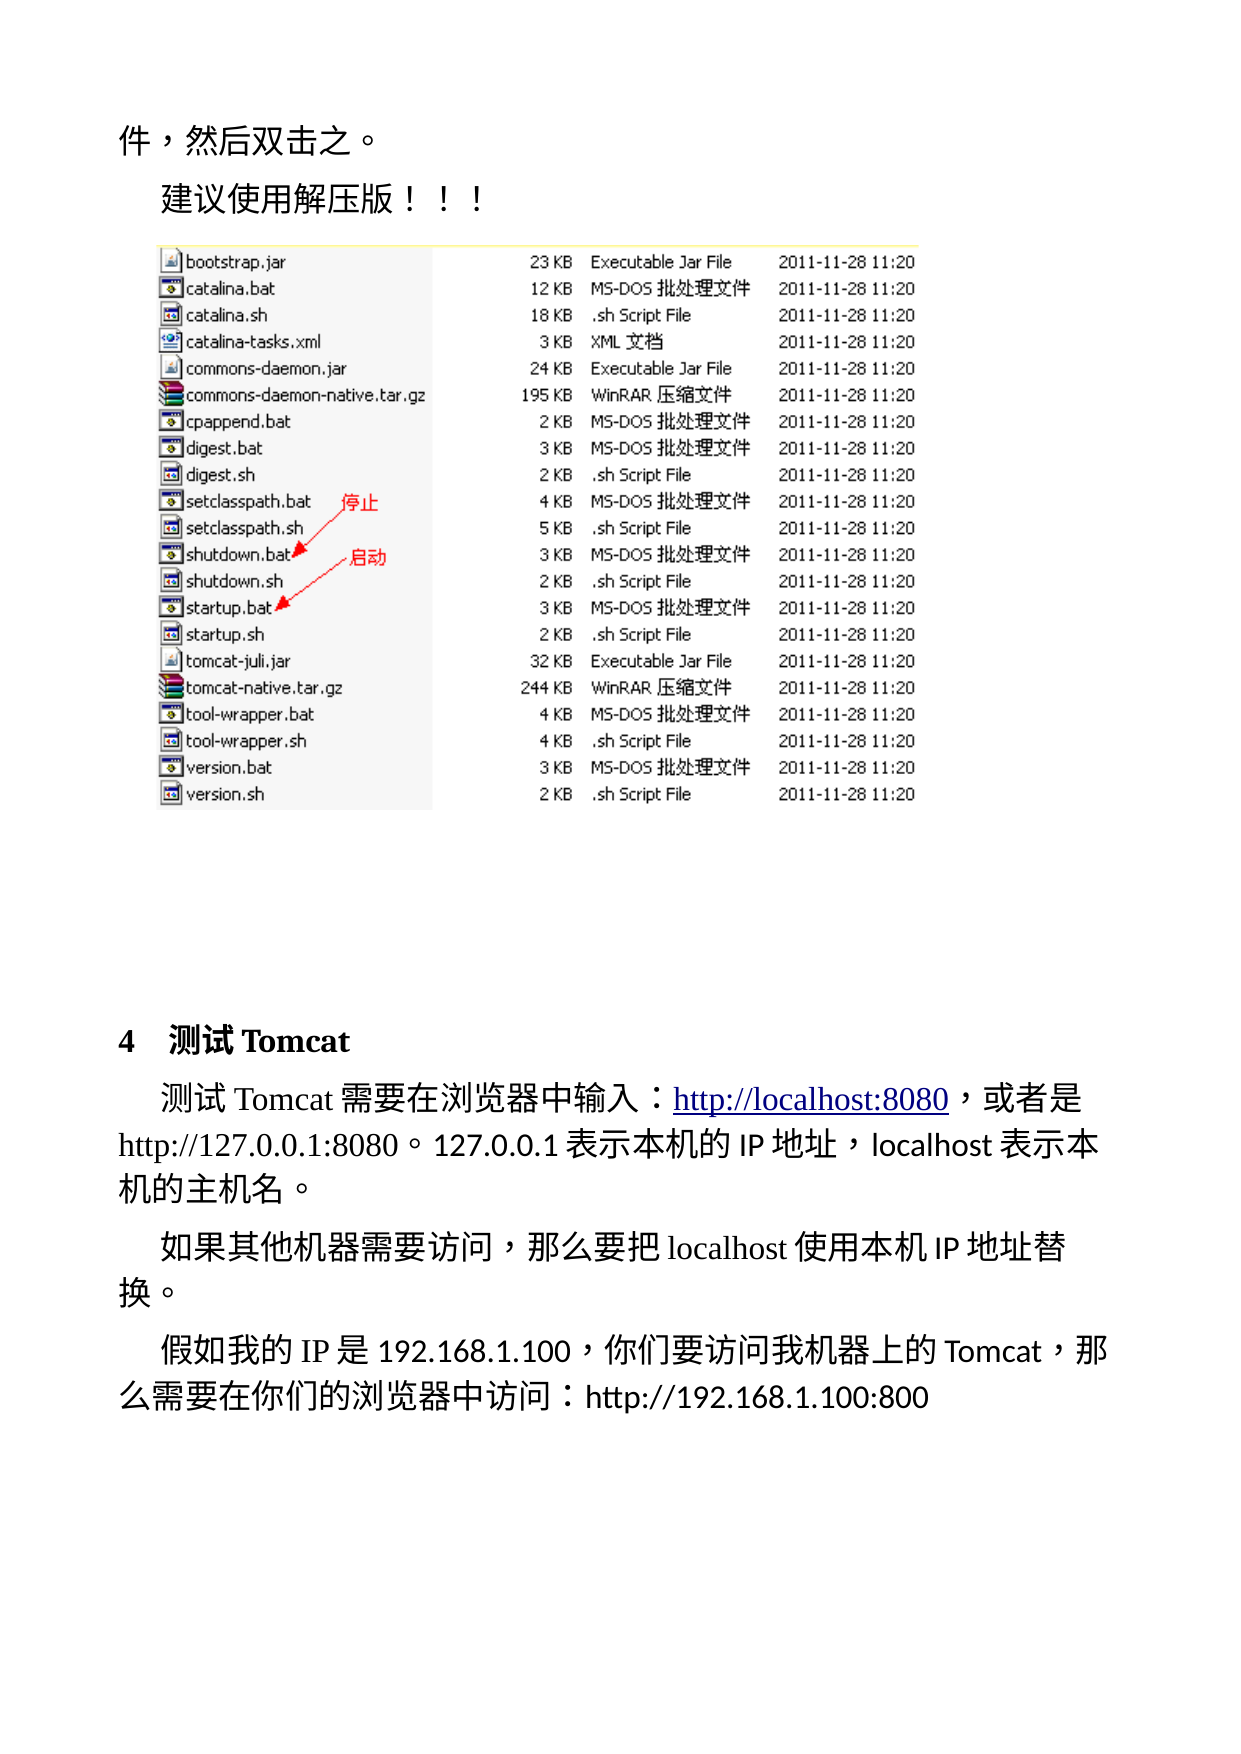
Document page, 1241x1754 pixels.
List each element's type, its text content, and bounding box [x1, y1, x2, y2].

text 假如我的IP是192.168.1.100，你们要访问我机器上的Tomcat，那么需要在你们的浏览器中访问：http://192.168.1.100:800 [118, 1327, 1122, 1418]
picture [156, 245, 919, 810]
text 建议使用解压版！！！ [118, 176, 1122, 221]
text 如果其他机器需要访问，那么要把localhost使用本机IP地址替换。 [118, 1224, 1122, 1315]
text 件，然后双击之。 [118, 118, 1122, 163]
subtitle 4 测试Tomcat [118, 1017, 1122, 1063]
text 测试Tomcat需要在浏览器中输入：http://localhost:8080，或者是http://127.0.0.1:8080。127.0.0.1表示本机的IP地址，localhost表示本机的主机名。 [118, 1075, 1122, 1211]
